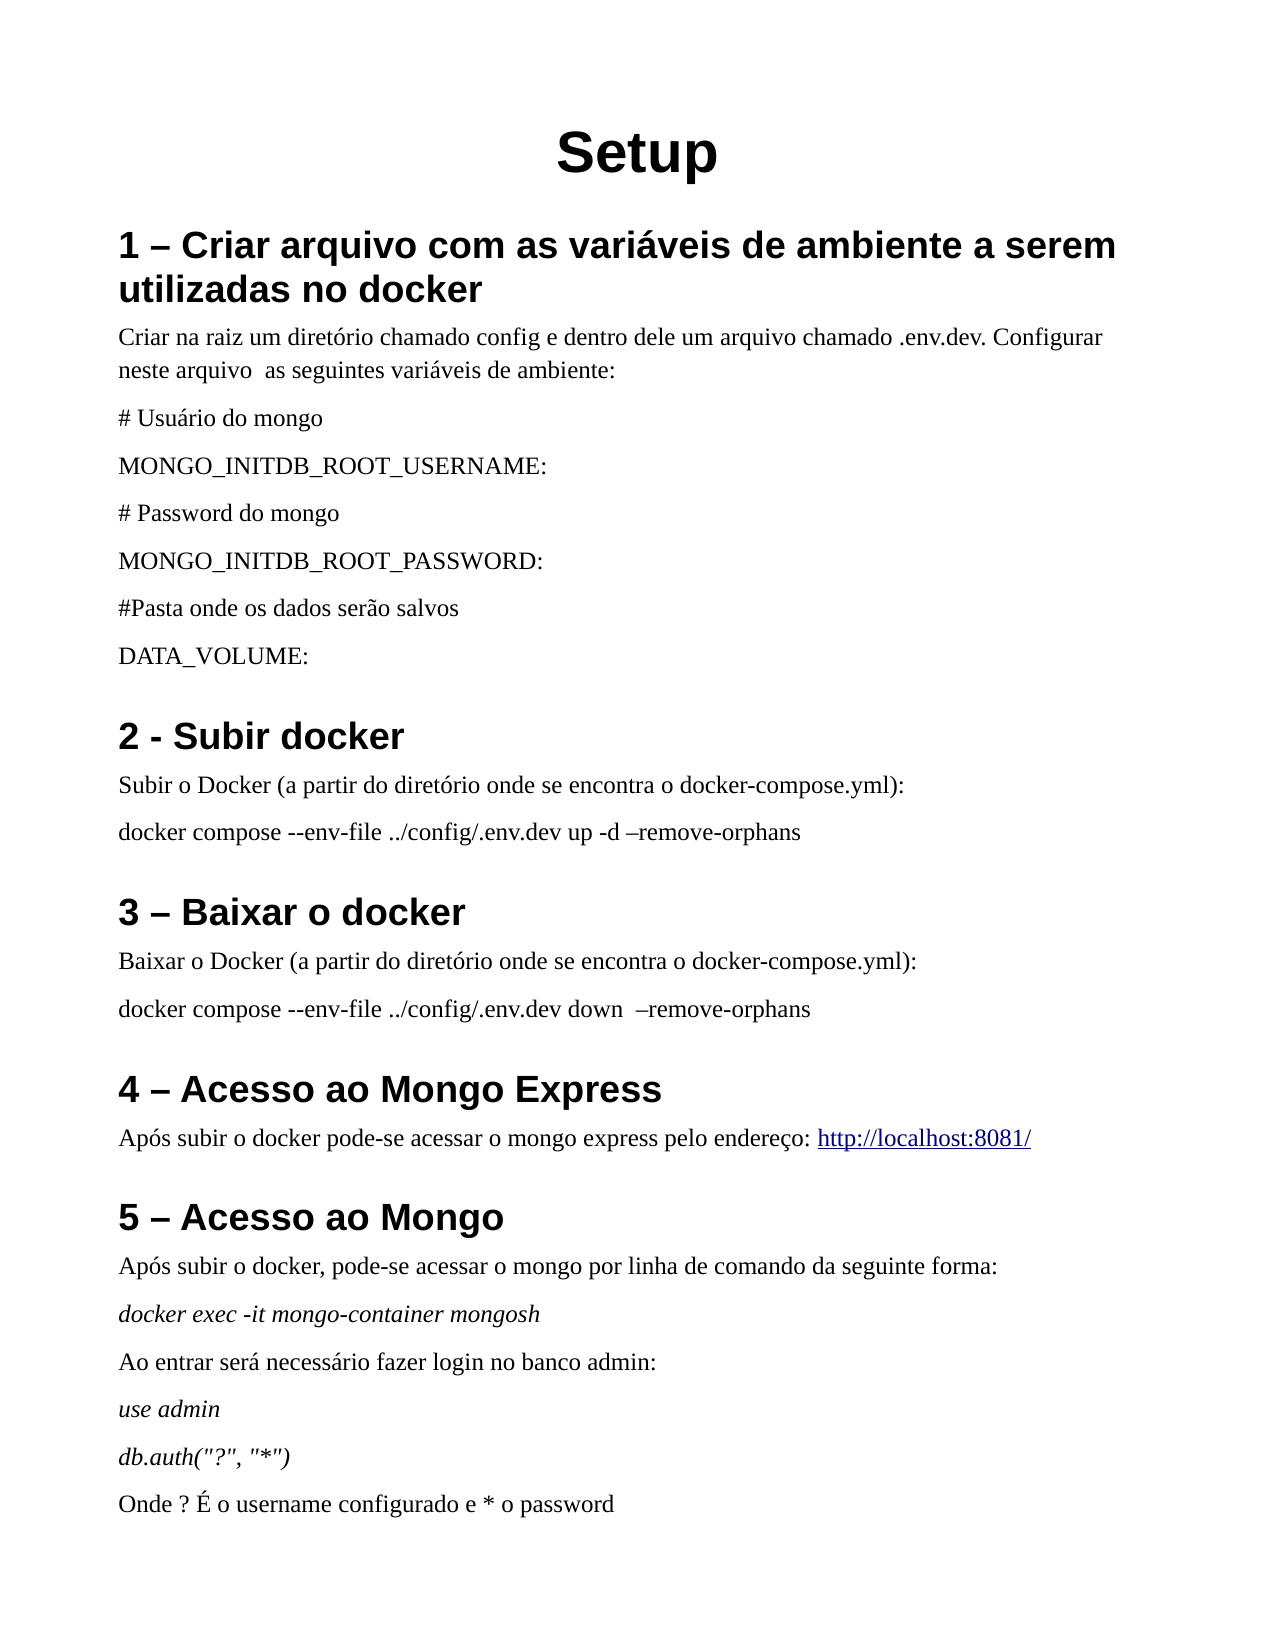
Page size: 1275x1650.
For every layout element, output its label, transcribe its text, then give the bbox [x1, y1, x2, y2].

text MONGO_INITDB_ROOT_USERNAME: [118, 451, 1157, 479]
text docker compose --env-file ../config/.env.dev up -d –remove-orphans [118, 817, 1157, 846]
text # Password do mongo [118, 498, 1157, 527]
text Ao entrar será necessário fazer login no banco admin: [118, 1347, 1157, 1375]
subtitle 1 – Criar arquivo com as variáveis de ambiente a serem utilizadas no docker [118, 223, 1157, 310]
text Subir o Docker (a partir do diretório onde se encontra o docker-compose.yml): [118, 770, 1157, 799]
text Após subir o docker, pode-se acessar o mongo por linha de comando da seguinte forma: [118, 1251, 1157, 1280]
text docker exec -it mongo-container mongosh [118, 1299, 1157, 1328]
text docker compose --env-file ../config/.env.dev down –remove-orphans [118, 994, 1157, 1023]
subtitle 3 – Baixar o docker [118, 890, 1157, 934]
text # Usuário do mongo [118, 403, 1157, 432]
title Setup [118, 118, 1157, 185]
text db.auth("?", "*") [118, 1442, 1157, 1471]
subtitle 4 – Acesso ao Mongo Express [118, 1066, 1157, 1110]
text Criar na raiz um diretório chamado config e dentro dele um arquivo chamado .env.dev. Configurar neste arquivo as seguintes variáveis de ambiente: [118, 322, 1157, 384]
text Baixar o Docker (a partir do diretório onde se encontra o docker-compose.yml): [118, 946, 1157, 975]
text Onde ? É o username configurado e * o password [118, 1489, 1157, 1518]
subtitle 2 - Subir docker [118, 714, 1157, 757]
text DATA_VOLUME: [118, 641, 1157, 670]
subtitle 5 – Acesso ao Mongo [118, 1195, 1157, 1239]
text use admin [118, 1394, 1157, 1423]
text #Pasta onde os dados serão salvos [118, 593, 1157, 622]
text MONGO_INITDB_ROOT_PASSWORD: [118, 546, 1157, 575]
text Após subir o docker pode-se acessar o mongo express pelo endereço: http://localhost:8081/ [118, 1123, 1157, 1151]
